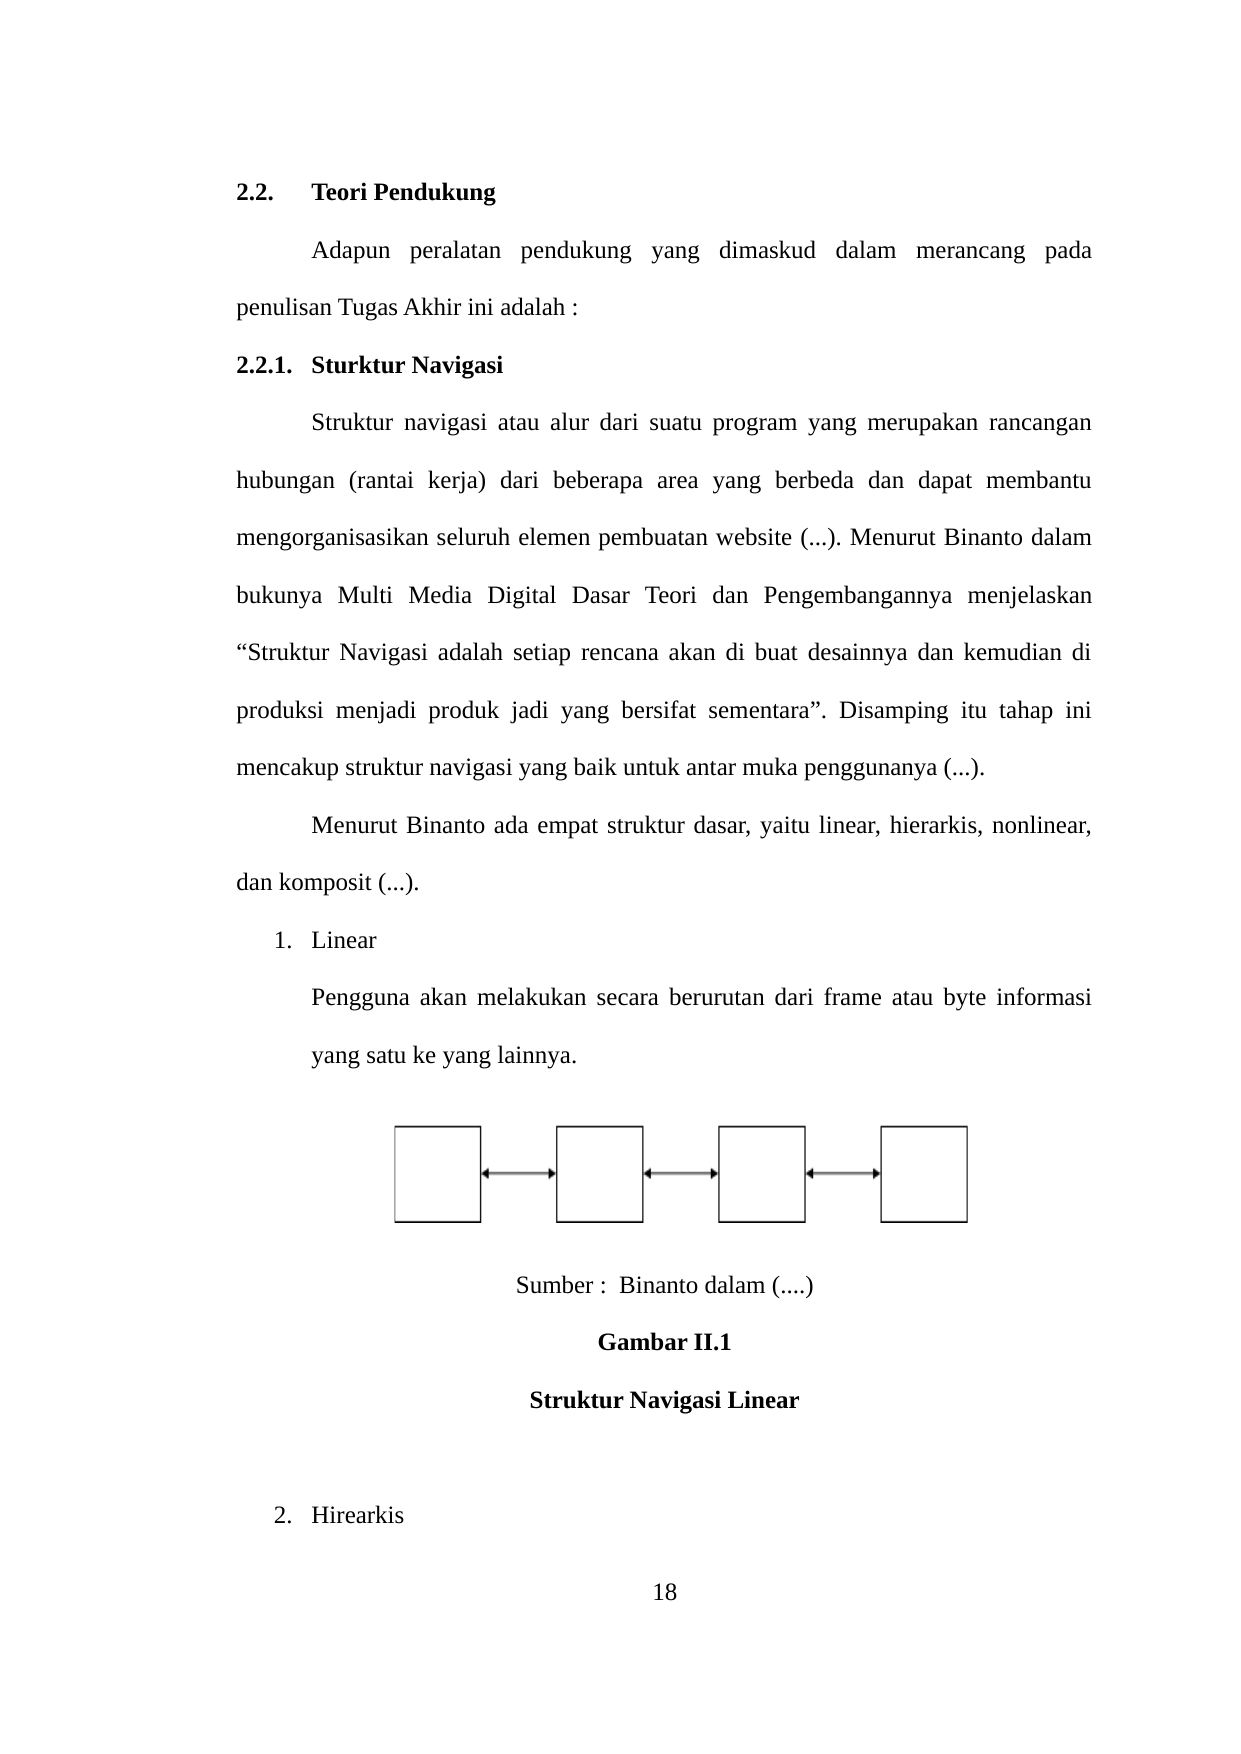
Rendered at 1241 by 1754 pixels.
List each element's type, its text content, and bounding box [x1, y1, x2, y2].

list Pengguna akan melakukan secara berurutan dari frame atau byte informasi yang satu ke yang lainnya. [274, 982, 1093, 1068]
text 2.2.1. Sturktur Navigasi [236, 350, 1093, 378]
text Menurut Binanto ada empat struktur dasar, yaitu linear, hierarkis, nonlinear, dan komposit (...). [236, 810, 1093, 896]
text Struktur Navigasi Linear [236, 1385, 1093, 1413]
list Hirearkis [274, 1500, 1093, 1528]
text 2.2. Teori Pendukung [236, 177, 1093, 206]
text Adapun peralatan pendukung yang dimaskud dalam merancang pada penulisan Tugas Akhir ini adalah : [236, 235, 1093, 321]
text Sumber : Binanto dalam (....) [236, 1270, 1093, 1298]
text Gambar II.1 [236, 1327, 1093, 1356]
text Struktur navigasi atau alur dari suatu program yang merupakan rancangan hubungan (rantai kerja) dari beberapa area yang berbeda dan dapat membantu mengorganisasikan seluruh elemen pembuatan website (...). Menurut Binanto dalam bukunya Multi Media Digital Dasar Teori dan Pengembangannya menjelaskan “Struktur Navigasi adalah setiap rencana akan di buat desainnya dan kemudian di produksi menjadi produk jadi yang bersifat sementara”. Disamping itu tahap ini mencakup struktur navigasi yang baik untuk antar muka penggunanya (...). [236, 407, 1093, 781]
list Linear [274, 925, 1093, 953]
picture [394, 1123, 968, 1223]
